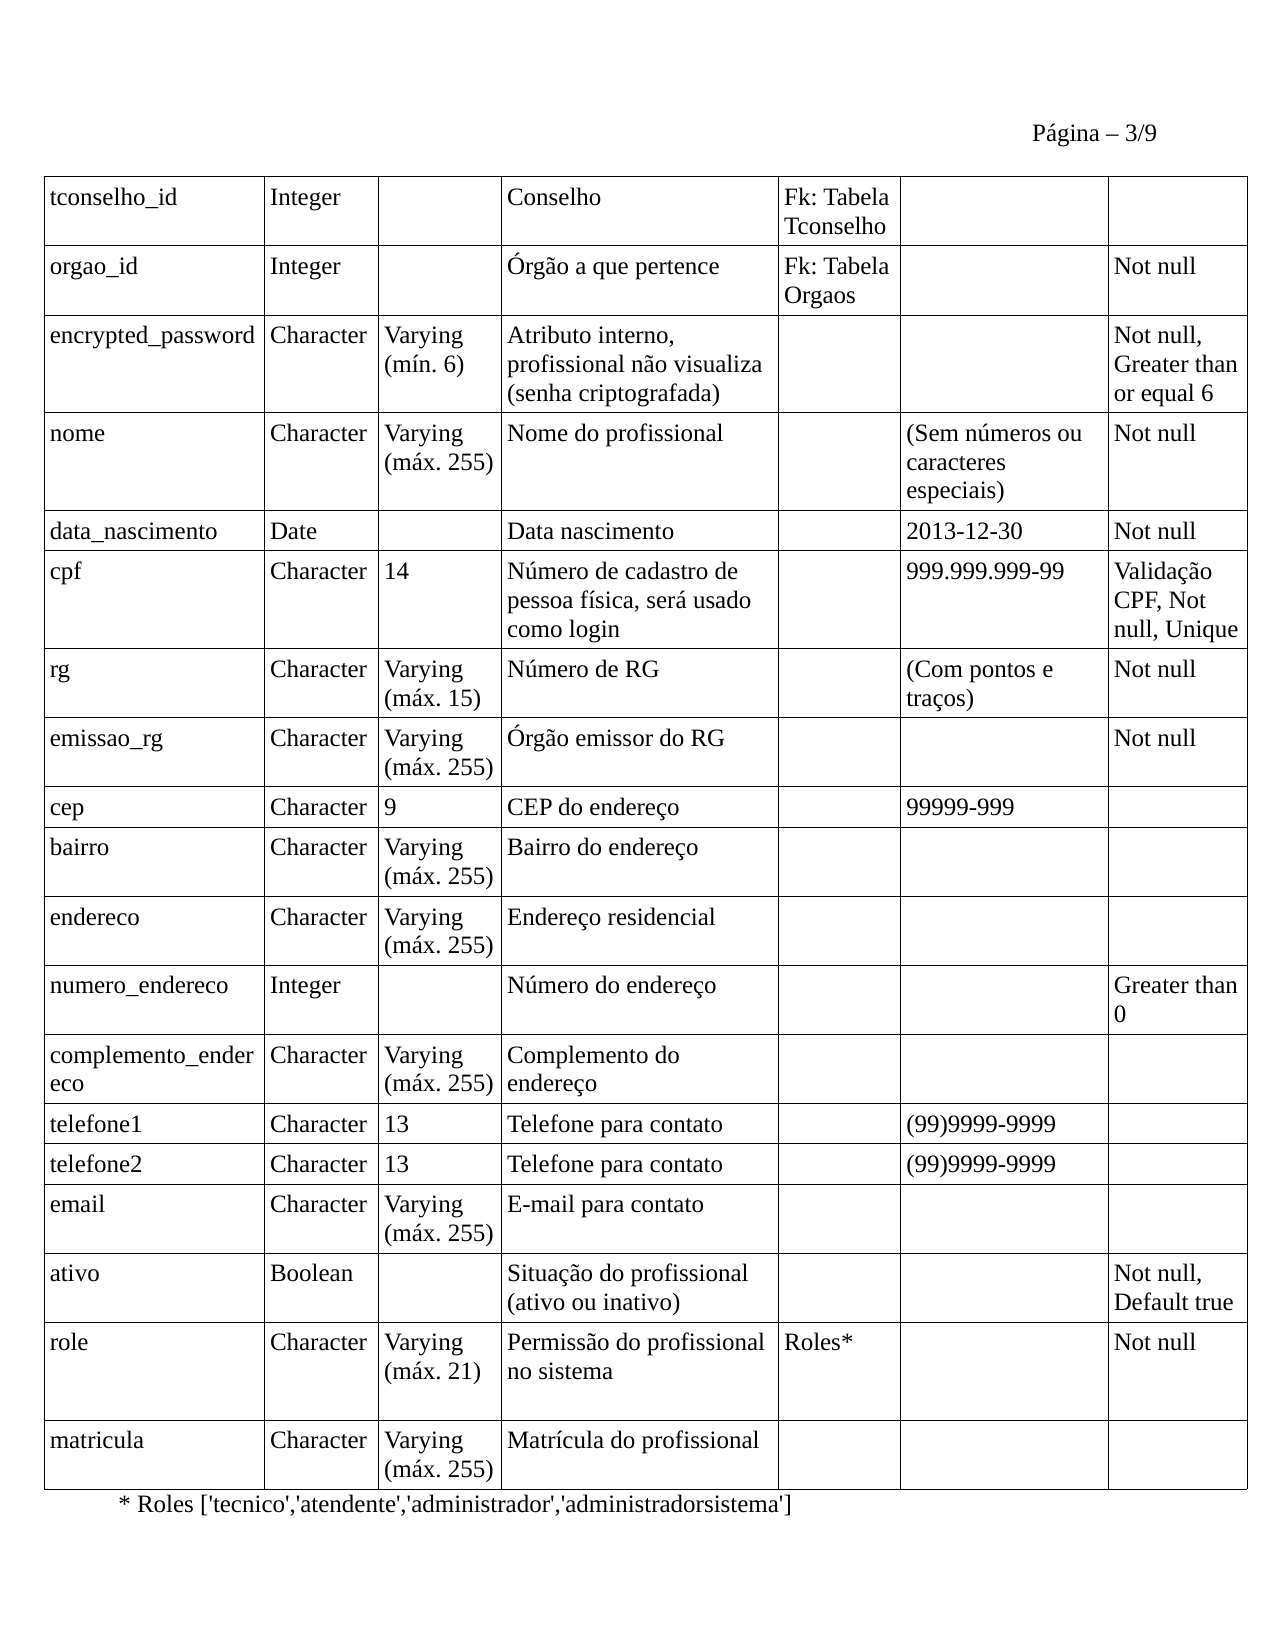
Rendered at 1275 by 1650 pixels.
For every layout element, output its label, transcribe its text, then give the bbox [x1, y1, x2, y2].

table_cell Integer [265, 246, 378, 314]
table_cell [379, 511, 501, 550]
table_cell Varying (máx. 15) [379, 649, 501, 717]
table_cell [779, 1254, 900, 1322]
table_cell Character [265, 828, 378, 896]
table_cell Varying (máx. 255) [379, 897, 501, 965]
table_cell emissao_rg [45, 718, 264, 786]
table_cell Varying (máx. 255) [379, 828, 501, 896]
table_cell Character [265, 1104, 378, 1143]
table_cell email [45, 1185, 264, 1253]
table_cell Varying (máx. 255) [379, 413, 501, 510]
table_cell [901, 1323, 1108, 1419]
table_cell Varying (máx. 255) [379, 1185, 501, 1253]
table_cell (99)9999-9999 [901, 1144, 1108, 1183]
table_cell [379, 177, 501, 245]
table_cell endereco [45, 897, 264, 965]
table_cell Telefone para contato [502, 1144, 778, 1183]
table_cell nome [45, 413, 264, 510]
table_cell Not null [1109, 718, 1247, 786]
table_cell Conselho [502, 177, 778, 245]
table_cell tconselho_id [45, 177, 264, 245]
table_cell Greater than 0 [1109, 966, 1247, 1034]
table_cell [901, 177, 1108, 245]
table_cell cep [45, 787, 264, 827]
text * Roles ['tecnico','atendente','administrador','administradorsistema'] [118, 1490, 1157, 1517]
table_cell bairro [45, 828, 264, 896]
table_cell [779, 1185, 900, 1253]
table_cell Not null [1109, 246, 1247, 314]
table_cell [901, 1421, 1108, 1488]
table_cell [779, 1104, 900, 1143]
table_cell matricula [45, 1421, 264, 1488]
table_cell [901, 1035, 1108, 1103]
table_cell Not null [1109, 413, 1247, 510]
table_cell [1109, 1185, 1247, 1253]
table_cell [901, 966, 1108, 1034]
table_cell Character [265, 1185, 378, 1253]
table_cell cpf [45, 551, 264, 648]
table_cell Data nascimento [502, 511, 778, 550]
table_cell Fk: Tabela Orgaos [779, 246, 900, 314]
table_cell [779, 966, 900, 1034]
table_cell [779, 828, 900, 896]
table_cell Validação CPF, Not null, Unique [1109, 551, 1247, 648]
table_cell Situação do profissional (ativo ou inativo) [502, 1254, 778, 1322]
table_cell (Sem números ou caracteres especiais) [901, 413, 1108, 510]
table_cell 99999-999 [901, 787, 1108, 827]
table_cell [901, 897, 1108, 965]
table_cell [779, 897, 900, 965]
table_cell Not null [1109, 649, 1247, 717]
table_cell CEP do endereço [502, 787, 778, 827]
table_cell numero_endereco [45, 966, 264, 1034]
table_cell Character [265, 1421, 378, 1488]
table_cell complemento_endereco [45, 1035, 264, 1103]
table_cell [1109, 1035, 1247, 1103]
table_cell rg [45, 649, 264, 717]
table_cell [1109, 1144, 1247, 1183]
table_cell Character [265, 787, 378, 827]
table_cell [1109, 1421, 1247, 1488]
table_cell ativo [45, 1254, 264, 1322]
table_cell Nome do profissional [502, 413, 778, 510]
table_cell [379, 1254, 501, 1322]
table_cell Matrícula do profissional [502, 1421, 778, 1488]
table_cell Permissão do profissional no sistema [502, 1323, 778, 1419]
table_cell Character [265, 718, 378, 786]
table_cell [1109, 1104, 1247, 1143]
table_cell (Com pontos e traços) [901, 649, 1108, 717]
table_cell Varying (máx. 255) [379, 1035, 501, 1103]
table_cell orgao_id [45, 246, 264, 314]
table_cell [901, 1254, 1108, 1322]
table_cell Integer [265, 177, 378, 245]
table_cell [1109, 828, 1247, 896]
table_cell Fk: Tabela Tconselho [779, 177, 900, 245]
table_cell [779, 718, 900, 786]
table_cell [379, 966, 501, 1034]
table_cell Date [265, 511, 378, 550]
table_cell 14 [379, 551, 501, 648]
table_cell 9 [379, 787, 501, 827]
table_cell [779, 413, 900, 510]
table_cell 2013-12-30 [901, 511, 1108, 550]
table_cell [779, 316, 900, 412]
table_cell Character [265, 1144, 378, 1183]
table_cell [1109, 177, 1247, 245]
table_cell [1109, 897, 1247, 965]
table_cell [779, 511, 900, 550]
table_cell Character [265, 551, 378, 648]
table_cell Character [265, 649, 378, 717]
table_cell Varying (máx. 255) [379, 718, 501, 786]
table_cell Character [265, 897, 378, 965]
table_cell [901, 828, 1108, 896]
table_cell 13 [379, 1144, 501, 1183]
table_cell Complemento do endereço [502, 1035, 778, 1103]
table_cell Número de RG [502, 649, 778, 717]
table_cell [379, 246, 501, 314]
table_cell 999.999.999-99 [901, 551, 1108, 648]
table_cell Varying (mín. 6) [379, 316, 501, 412]
table_cell [901, 1185, 1108, 1253]
table_cell [779, 1421, 900, 1488]
table_cell telefone2 [45, 1144, 264, 1183]
table_cell Not null, Greater than or equal 6 [1109, 316, 1247, 412]
table_cell 13 [379, 1104, 501, 1143]
table_cell Varying (máx. 21) [379, 1323, 501, 1419]
table_cell Character [265, 316, 378, 412]
table_cell Número de cadastro de pessoa física, será usado como login [502, 551, 778, 648]
table_cell [779, 1144, 900, 1183]
table_cell Character [265, 1323, 378, 1419]
table_cell [779, 551, 900, 648]
table_cell [901, 316, 1108, 412]
table_cell role [45, 1323, 264, 1419]
table_cell [779, 1035, 900, 1103]
table_cell Character [265, 413, 378, 510]
table_cell Not null [1109, 1323, 1247, 1419]
table_cell Varying (máx. 255) [379, 1421, 501, 1488]
table_cell Character [265, 1035, 378, 1103]
table_cell [779, 787, 900, 827]
table_cell [779, 649, 900, 717]
table_cell Bairro do endereço [502, 828, 778, 896]
table_cell Integer [265, 966, 378, 1034]
table_cell encrypted_password [45, 316, 264, 412]
table_cell telefone1 [45, 1104, 264, 1143]
table_cell [901, 246, 1108, 314]
table_cell Órgão emissor do RG [502, 718, 778, 786]
table_cell Número do endereço [502, 966, 778, 1034]
table_cell [1109, 787, 1247, 827]
table_cell Not null [1109, 511, 1247, 550]
table_cell Órgão a que pertence [502, 246, 778, 314]
table_cell Endereço residencial [502, 897, 778, 965]
table_cell data_nascimento [45, 511, 264, 550]
table_cell (99)9999-9999 [901, 1104, 1108, 1143]
table_cell Roles* [779, 1323, 900, 1419]
table_cell Atributo interno, profissional não visualiza (senha criptografada) [502, 316, 778, 412]
table_cell E-mail para contato [502, 1185, 778, 1253]
table_cell Boolean [265, 1254, 378, 1322]
table_cell Not null, Default true [1109, 1254, 1247, 1322]
table_cell Telefone para contato [502, 1104, 778, 1143]
table_cell [901, 718, 1108, 786]
